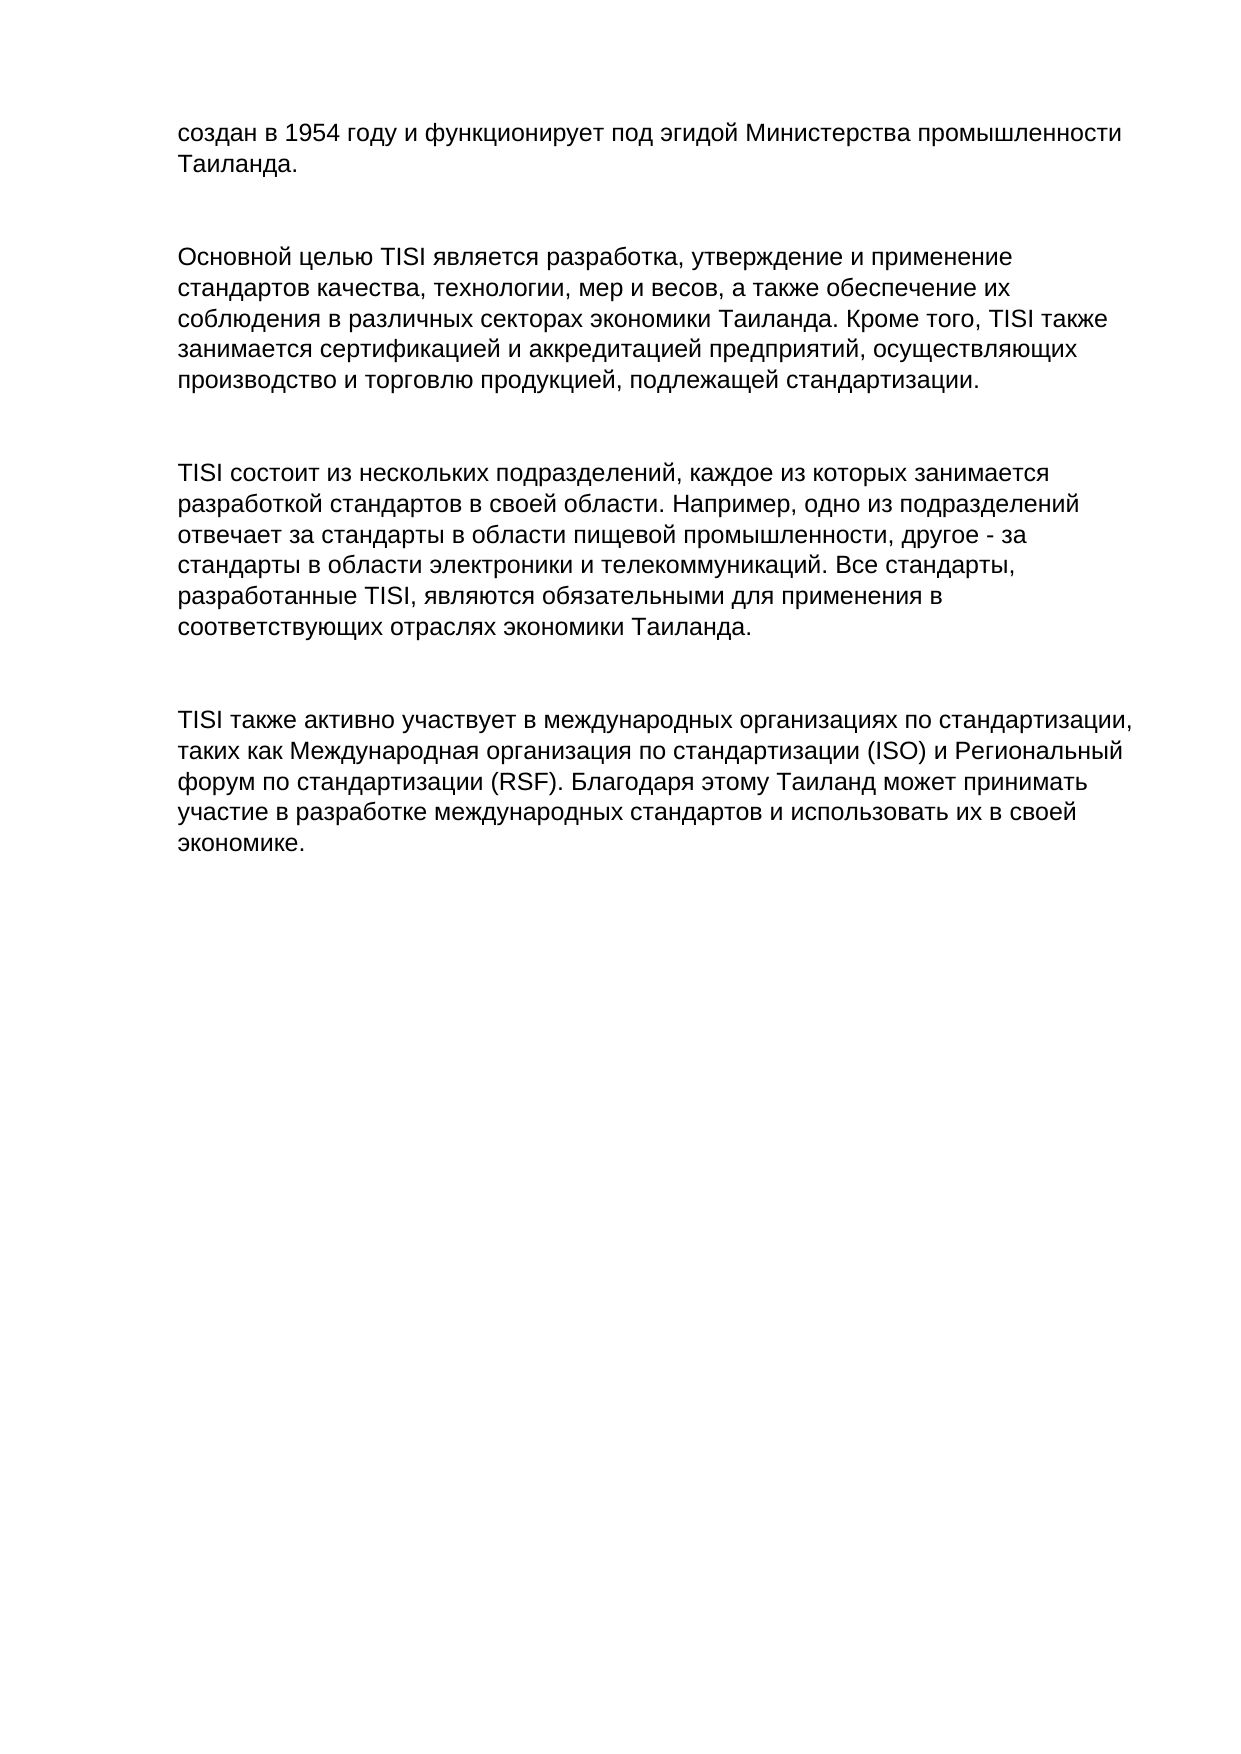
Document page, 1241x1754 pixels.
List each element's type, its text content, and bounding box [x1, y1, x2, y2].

text Основной целью TISI является разработка, утверждение и применение стандартов качества, технологии, мер и весов, а также обеспечение их соблюдения в различных секторах экономики Таиланда. Кроме того, TISI также занимается сертификацией и аккредитацией предприятий, осуществляющих производство и торговлю продукцией, подлежащей стандартизации. [177, 242, 1152, 394]
text создан в 1954 году и функционирует под эгидой Министерства промышленности Таиланда. [177, 118, 1152, 178]
text TISI также активно участвует в международных организациях по стандартизации, таких как Международная организация по стандартизации (ISO) и Региональный форум по стандартизации (RSF). Благодаря этому Таиланд может принимать участие в разработке международных стандартов и использовать их в своей экономике. [177, 705, 1152, 857]
text TISI состоит из нескольких подразделений, каждое из которых занимается разработкой стандартов в своей области. Например, одно из подразделений отвечает за стандарты в области пищевой промышленности, другое - за стандарты в области электроники и телекоммуникаций. Все стандарты, разработанные TISI, являются обязательными для применения в соответствующих отраслях экономики Таиланда. [177, 458, 1152, 641]
